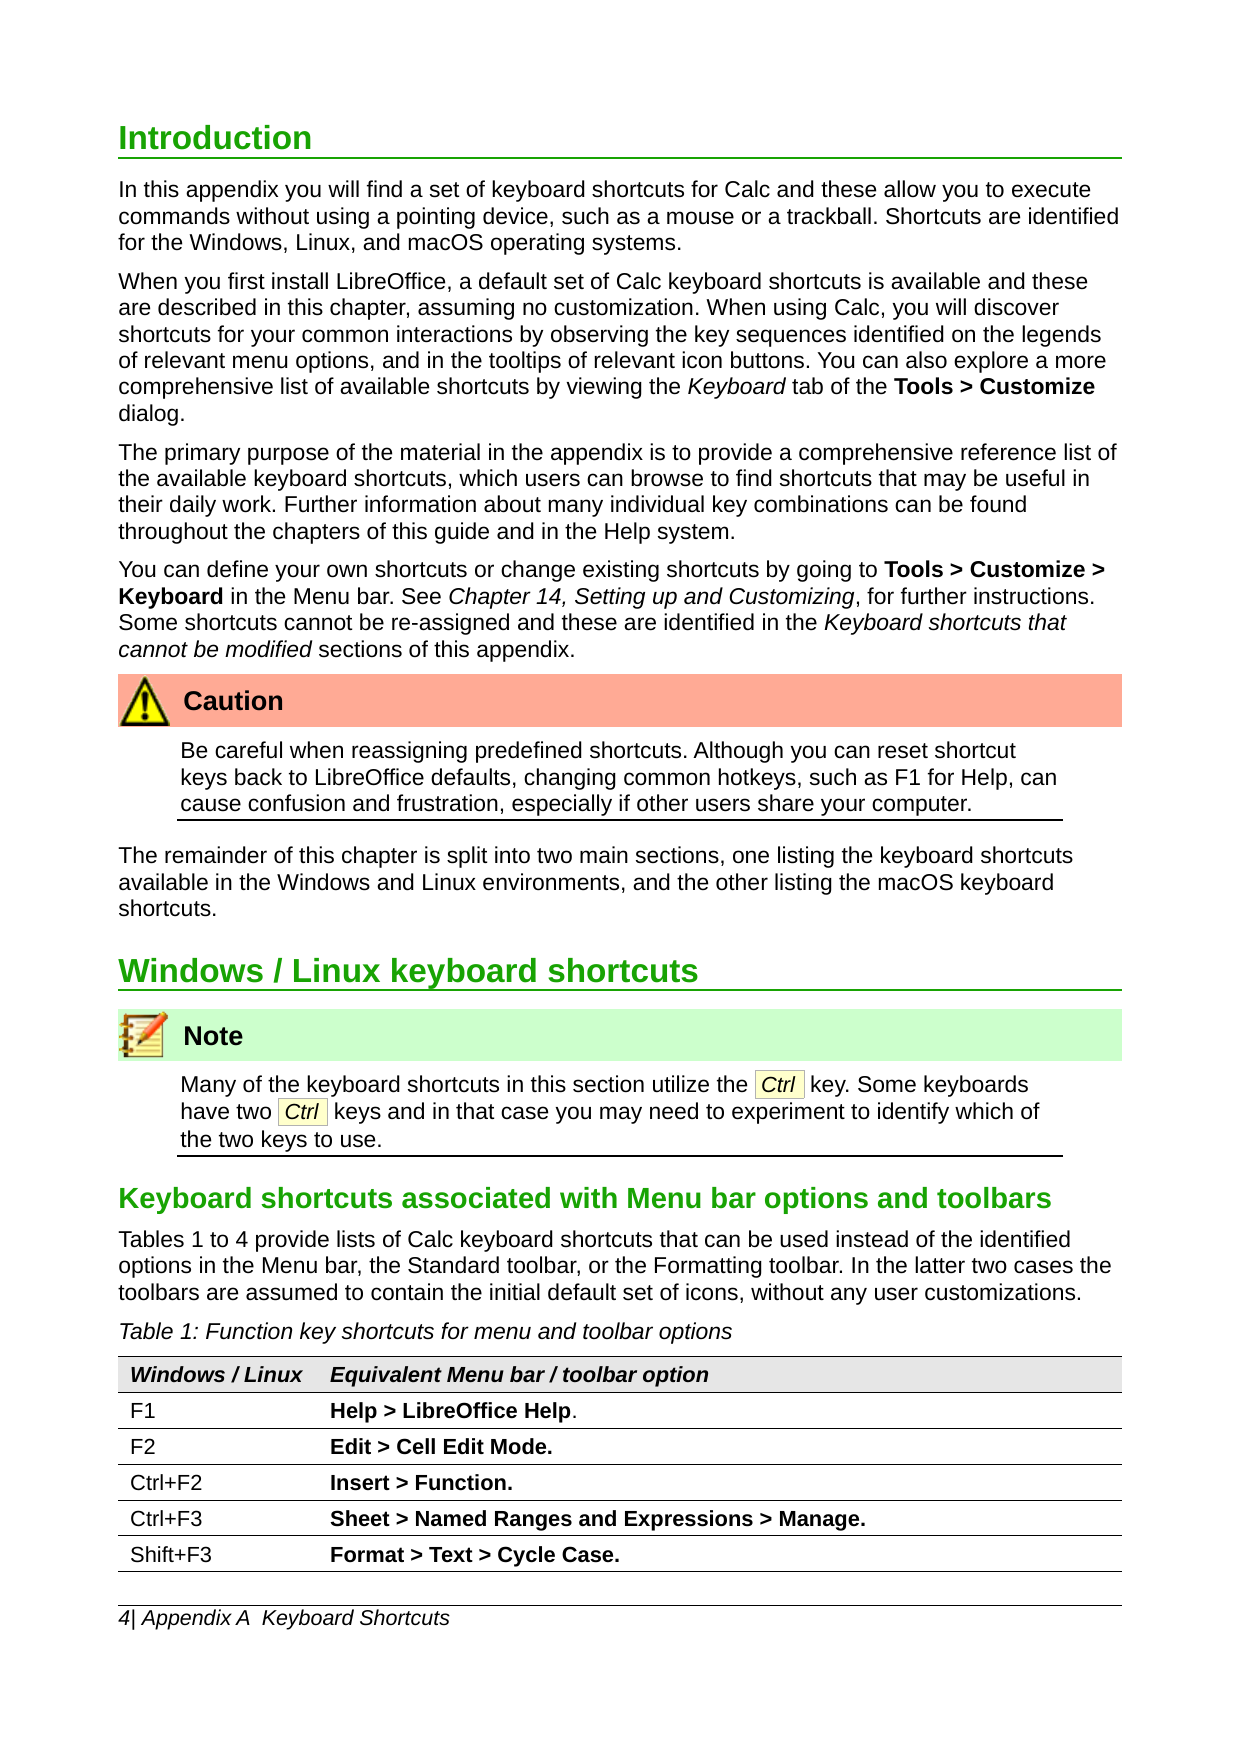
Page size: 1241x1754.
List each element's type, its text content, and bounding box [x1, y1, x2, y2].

text Tables 1 to 4 provide lists of Calc keyboard shortcuts that can be used instead of the identified options in the Menu bar, the Standard toolbar, or the Formatting toolbar. In the latter two cases the toolbars are assumed to contain the initial default set of icons, without any user customizations. [118, 1226, 1122, 1305]
text When you first install LibreOffice, a default set of Calc keyboard shortcuts is available and these are described in this chapter, assuming no customization. When using Calc, you will discover shortcuts for your common interactions by observing the key sequences identified on the legends of relevant menu options, and in the tooltips of relevant icon buttons. You can also explore a more comprehensive list of available shortcuts by viewing the Keyboard tab of the Tools > Customize dialog. [118, 268, 1122, 426]
text The remainder of this chapter is split into two main sections, one listing the keyboard shortcuts available in the Windows and Linux environments, and the other listing the macOS keyboard shortcuts. [118, 842, 1122, 921]
text Be careful when reassigning predefined shortcuts. Although you can reset shortcut keys back to LibreOffice defaults, changing common hotkeys, such as F1 for Help, can cause confusion and frustration, especially if other users share your computer. [177, 734, 1063, 819]
subtitle Note [118, 1009, 1122, 1061]
text The primary purpose of the material in the appendix is to provide a comprehensive reference list of the available keyboard shortcuts, which users can browse to find shortcuts that may be useful in their daily work. Further information about many individual key combinations can be found throughout the chapters of this guide and in the Help system. [118, 438, 1122, 544]
table_cell Shift+F3 [118, 1536, 318, 1571]
text You can define your own shortcuts or change existing shortcuts by going to Tools > Customize > Keyboard in the Menu bar. See Chapter 14, Setting up and Customizing, for further instructions. Some shortcuts cannot be re-assigned and these are identified in the Keyboard shortcuts that cannot be modified sections of this appendix. [118, 556, 1122, 662]
table_cell Format > Text > Cycle Case. [318, 1536, 1122, 1571]
subtitle Introduction [118, 118, 1122, 157]
table_header Windows / Linux [118, 1357, 318, 1392]
table_header Equivalent Menu bar / toolbar option [318, 1357, 1122, 1392]
table_cell F2 [118, 1429, 318, 1463]
picture [119, 675, 170, 726]
subtitle Keyboard shortcuts associated with Menu bar options and toolbars [118, 1181, 1122, 1214]
text Many of the keyboard shortcuts in this section utilize the Ctrl key. Some keyboards have two Ctrl keys and in that case you may need to experiment to identify which of the two keys to use. [177, 1067, 1063, 1155]
picture [119, 1010, 170, 1061]
table_cell Ctrl+F3 [118, 1501, 318, 1535]
subtitle Windows / Linux keyboard shortcuts [118, 951, 1122, 989]
table_cell Help > LibreOffice Help. [318, 1393, 1122, 1428]
subtitle Caution [118, 674, 1122, 727]
table_cell F1 [118, 1393, 318, 1428]
text In this appendix you will find a set of keyboard shortcuts for Calc and these allow you to execute commands without using a pointing device, such as a mouse or a trackball. Shortcuts are identified for the Windows, Linux, and macOS operating systems. [118, 176, 1122, 255]
table_cell Edit > Cell Edit Mode. [318, 1429, 1122, 1463]
table_cell Sheet > Named Ranges and Expressions > Manage. [318, 1501, 1122, 1535]
text Table 1: Function key shortcuts for menu and toolbar options [118, 1318, 1122, 1344]
table_cell Ctrl+F2 [118, 1465, 318, 1499]
table_cell Insert > Function. [318, 1465, 1122, 1499]
